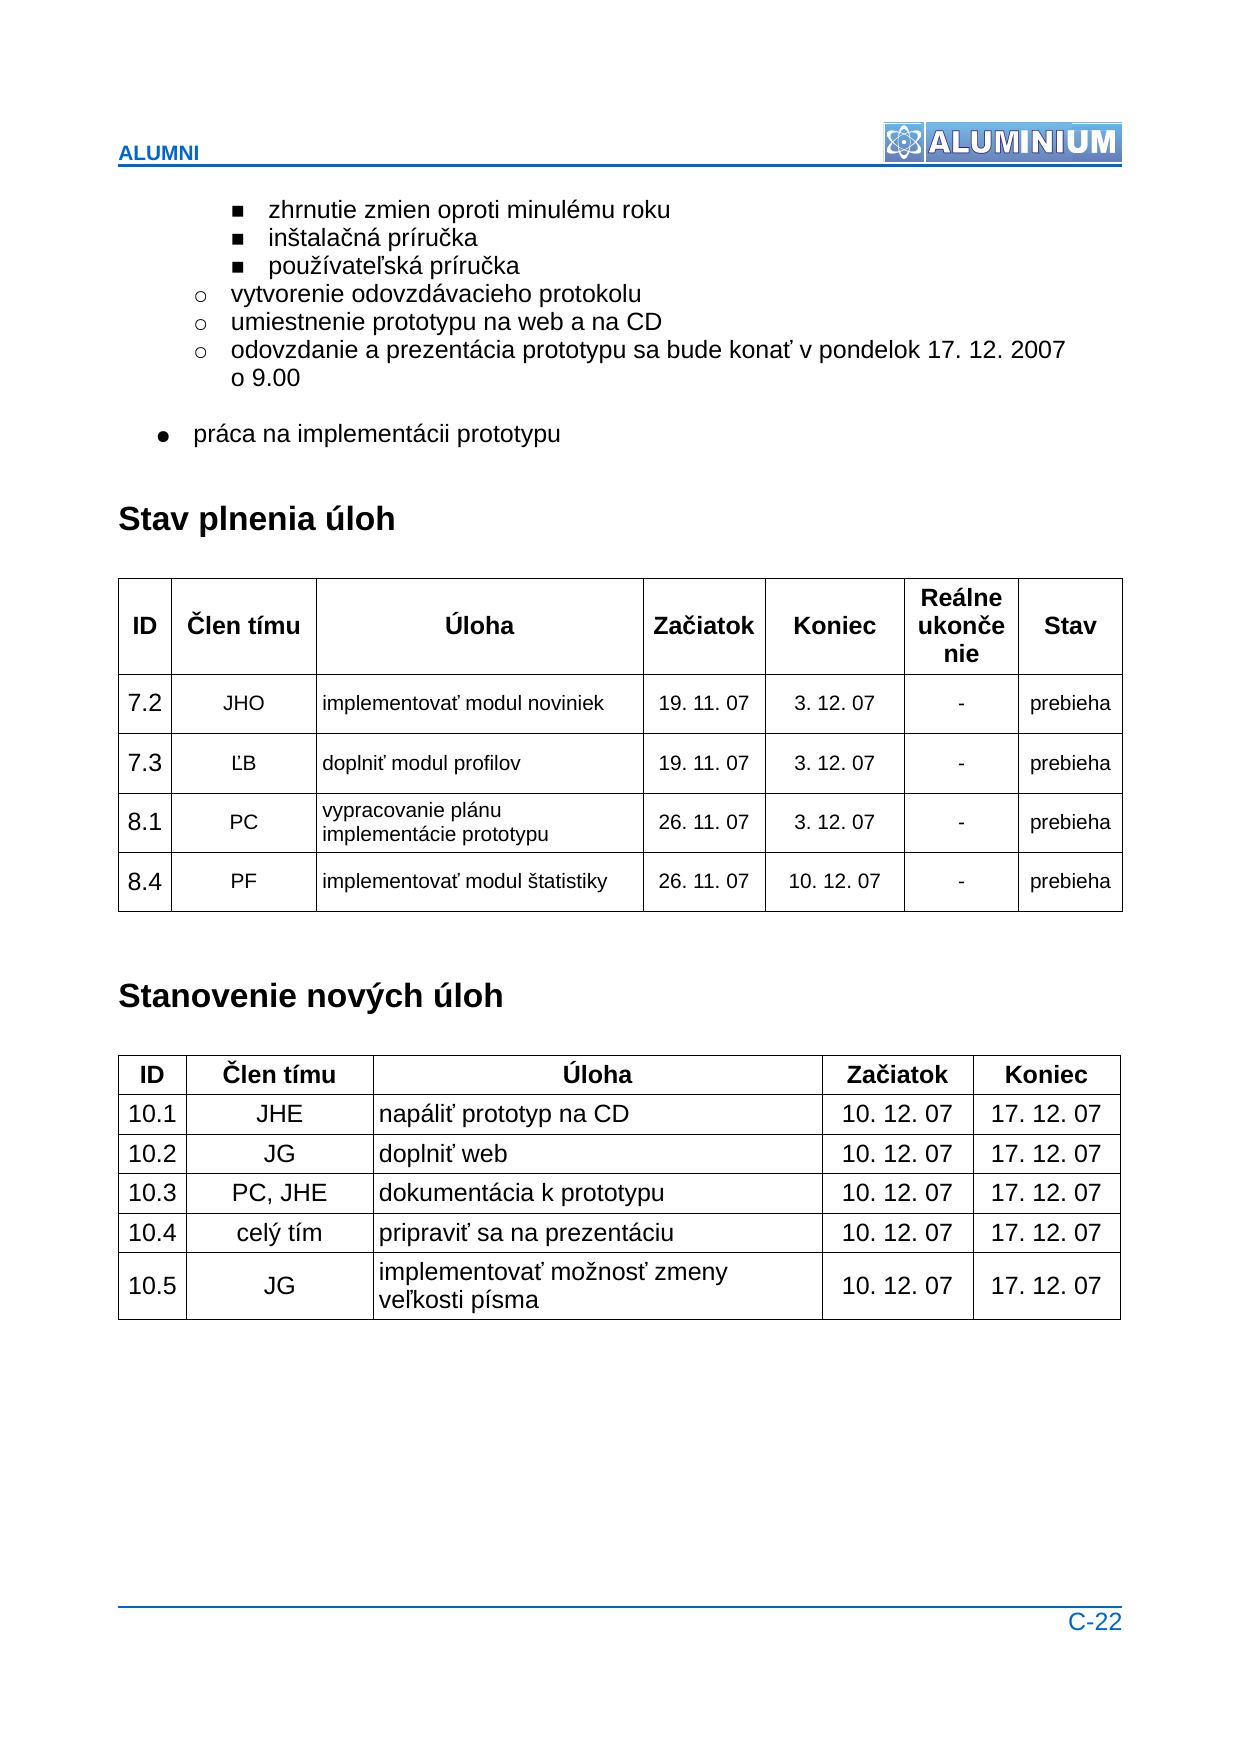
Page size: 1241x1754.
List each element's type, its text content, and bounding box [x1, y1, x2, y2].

table_cell - [905, 734, 1018, 792]
table_cell prebieha [1019, 853, 1122, 911]
table_cell 17. 12. 07 [974, 1214, 1120, 1252]
table_cell 3. 12. 07 [766, 734, 904, 792]
table_cell 10.5 [119, 1253, 186, 1319]
table_header Člen tímu [187, 1056, 373, 1094]
table_cell prebieha [1019, 734, 1122, 792]
table_cell 7.2 [119, 675, 171, 733]
table_cell doplniť web [374, 1135, 822, 1173]
table_cell 10.3 [119, 1174, 186, 1212]
table_cell JG [187, 1135, 373, 1173]
table_cell pripraviť sa na prezentáciu [374, 1214, 822, 1252]
table_cell 17. 12. 07 [974, 1253, 1120, 1319]
table_header Úloha [317, 579, 643, 673]
table_header Úloha [374, 1056, 822, 1094]
table_cell 10. 12. 07 [823, 1214, 973, 1252]
table_cell doplniť modul profilov [317, 734, 643, 792]
table_cell JHE [187, 1095, 373, 1133]
table_header Koniec [766, 579, 904, 673]
subtitle Stav plnenia úloh [118, 500, 1122, 538]
list odovzdanie a prezentácia prototypu sa bude konať v pondelok 17. 12. 2007 o 9.00 [193, 336, 1122, 419]
table_cell PF [172, 853, 316, 911]
table_header ID [119, 1056, 186, 1094]
table_cell 17. 12. 07 [974, 1095, 1120, 1133]
table_cell 3. 12. 07 [766, 794, 904, 852]
table_cell - [905, 853, 1018, 911]
table_cell implementovať modul štatistiky [317, 853, 643, 911]
table_header Člen tímu [172, 579, 316, 673]
table_cell PC [172, 794, 316, 852]
table_cell 26. 11. 07 [644, 853, 765, 911]
list používateľská príručka [231, 252, 1122, 280]
table_cell prebieha [1019, 675, 1122, 733]
table_header ID [119, 579, 171, 673]
table_cell prebieha [1019, 794, 1122, 852]
table_cell vypracovanie plánu implementácie prototypu [317, 794, 643, 852]
table_cell 3. 12. 07 [766, 675, 904, 733]
table_cell 19. 11. 07 [644, 675, 765, 733]
table_cell napáliť prototyp na CD [374, 1095, 822, 1133]
table_cell 10. 12. 07 [823, 1174, 973, 1212]
table_cell 17. 12. 07 [974, 1174, 1120, 1212]
table_cell ĽB [172, 734, 316, 792]
table_cell JHO [172, 675, 316, 733]
table_cell celý tím [187, 1214, 373, 1252]
table_cell implementovať možnosť zmeny veľkosti písma [374, 1253, 822, 1319]
list umiestnenie prototypu na web a na CD [193, 308, 1122, 336]
table_cell 10.2 [119, 1135, 186, 1173]
subtitle Stanovenie nových úloh [118, 977, 1122, 1014]
list vytvorenie odovzdávacieho protokolu [193, 280, 1122, 308]
table_cell 10.4 [119, 1214, 186, 1252]
table_header Koniec [974, 1056, 1120, 1094]
table_cell dokumentácia k prototypu [374, 1174, 822, 1212]
table_cell implementovať modul noviniek [317, 675, 643, 733]
table_cell 17. 12. 07 [974, 1135, 1120, 1173]
table_cell 26. 11. 07 [644, 794, 765, 852]
table_cell 10. 12. 07 [823, 1095, 973, 1133]
table_cell JG [187, 1253, 373, 1319]
table_header Začiatok [823, 1056, 973, 1094]
table_cell 19. 11. 07 [644, 734, 765, 792]
list práca na implementácii prototypu [156, 419, 1122, 447]
table_cell 10. 12. 07 [823, 1135, 973, 1173]
table_cell 8.1 [119, 794, 171, 852]
table_cell 8.4 [119, 853, 171, 911]
list zhrnutie zmien oproti minulému roku [231, 196, 1122, 224]
table_cell - [905, 675, 1018, 733]
table_cell 10. 12. 07 [823, 1253, 973, 1319]
list inštalačná príručka [231, 224, 1122, 252]
table_cell - [905, 794, 1018, 852]
table_cell 7.3 [119, 734, 171, 792]
table_header Stav [1019, 579, 1122, 673]
table_header Reálne ukončenie [905, 579, 1018, 673]
table_header Začiatok [644, 579, 765, 673]
table_cell 10.1 [119, 1095, 186, 1133]
table_cell PC, JHE [187, 1174, 373, 1212]
table_cell 10. 12. 07 [766, 853, 904, 911]
